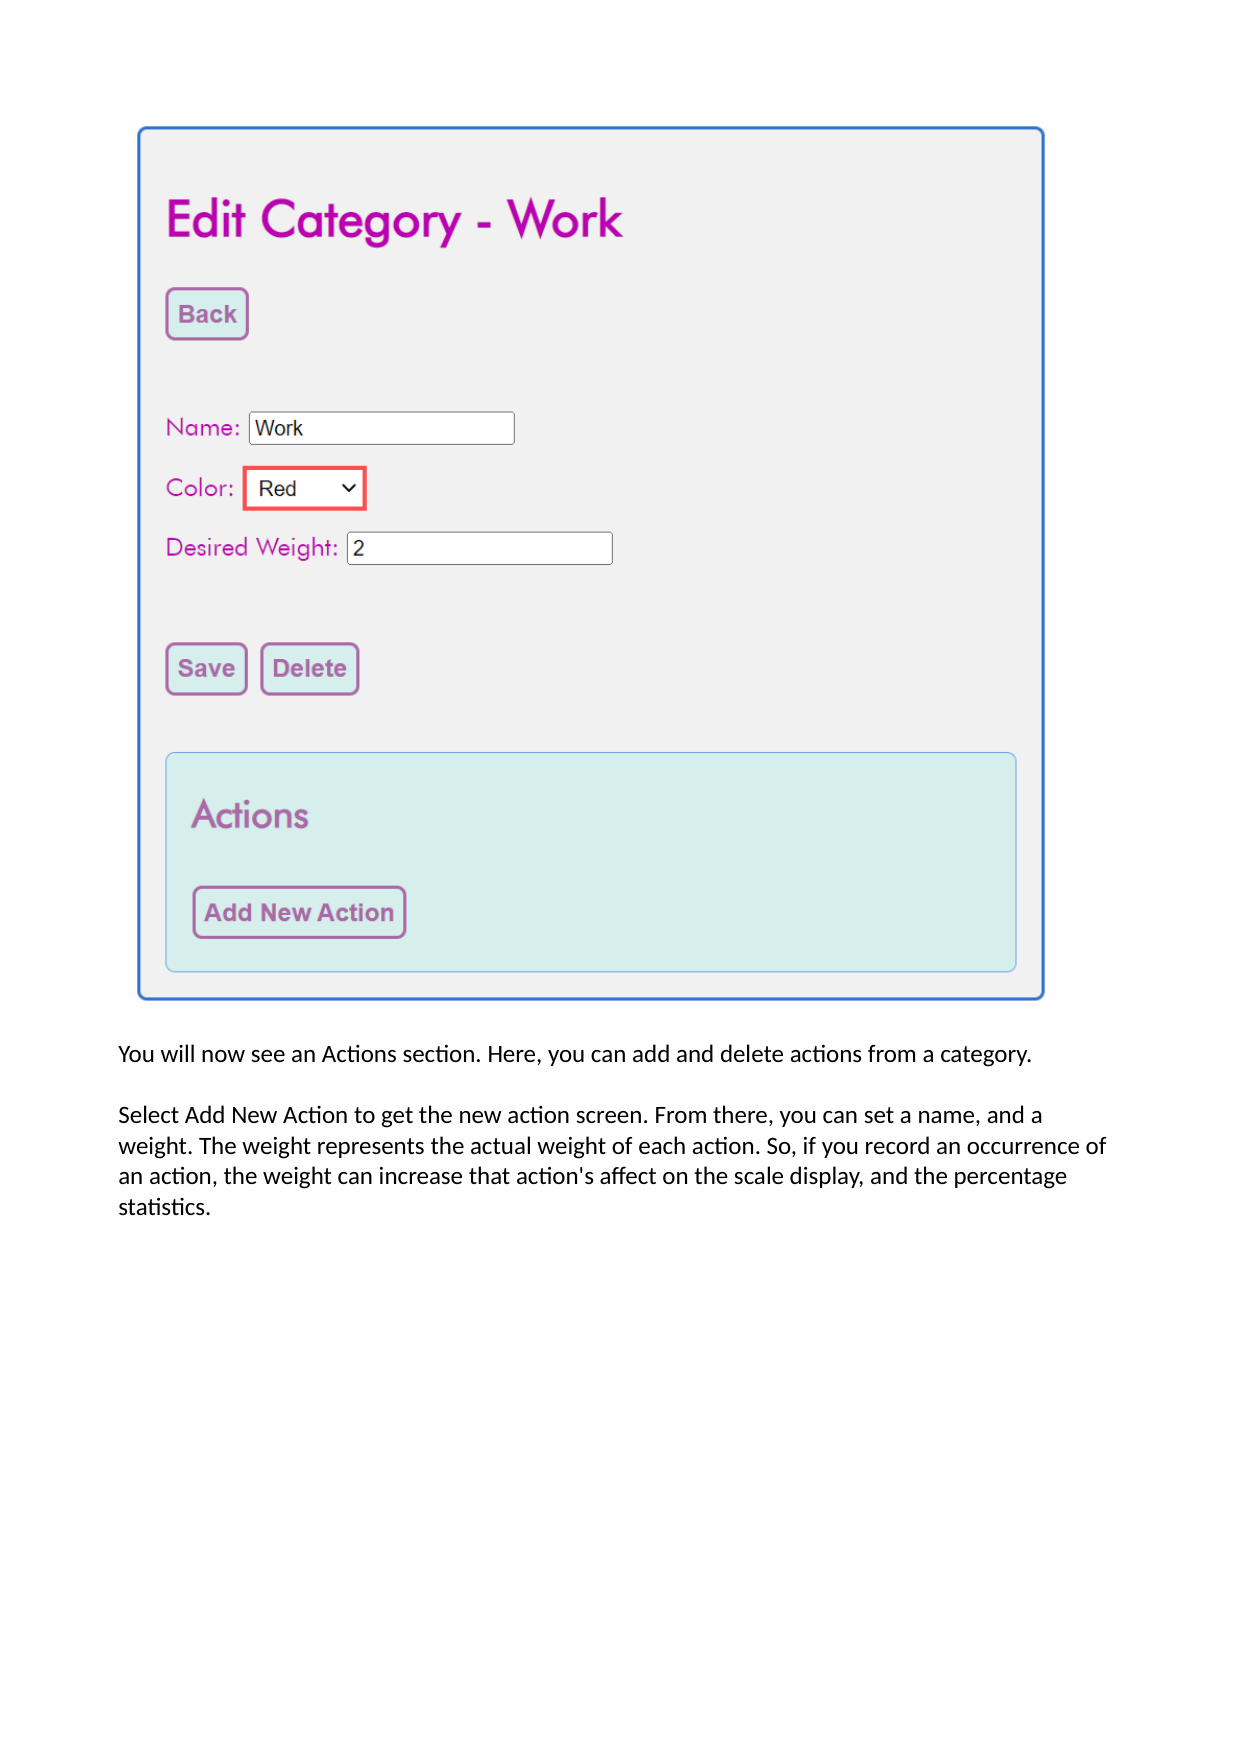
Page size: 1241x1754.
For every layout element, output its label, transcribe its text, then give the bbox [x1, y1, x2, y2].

text You will now see an Actions section. Here, you can add and delete actions from a category. [118, 1038, 1122, 1069]
text Select Add New Action to get the new action screen. From there, you can set a name, and a weight. The weight represents the actual weight of each action. So, if you record an occurrence of an action, the weight can increase that action's affect on the scale display, and the percentage statistics. [118, 1099, 1122, 1221]
